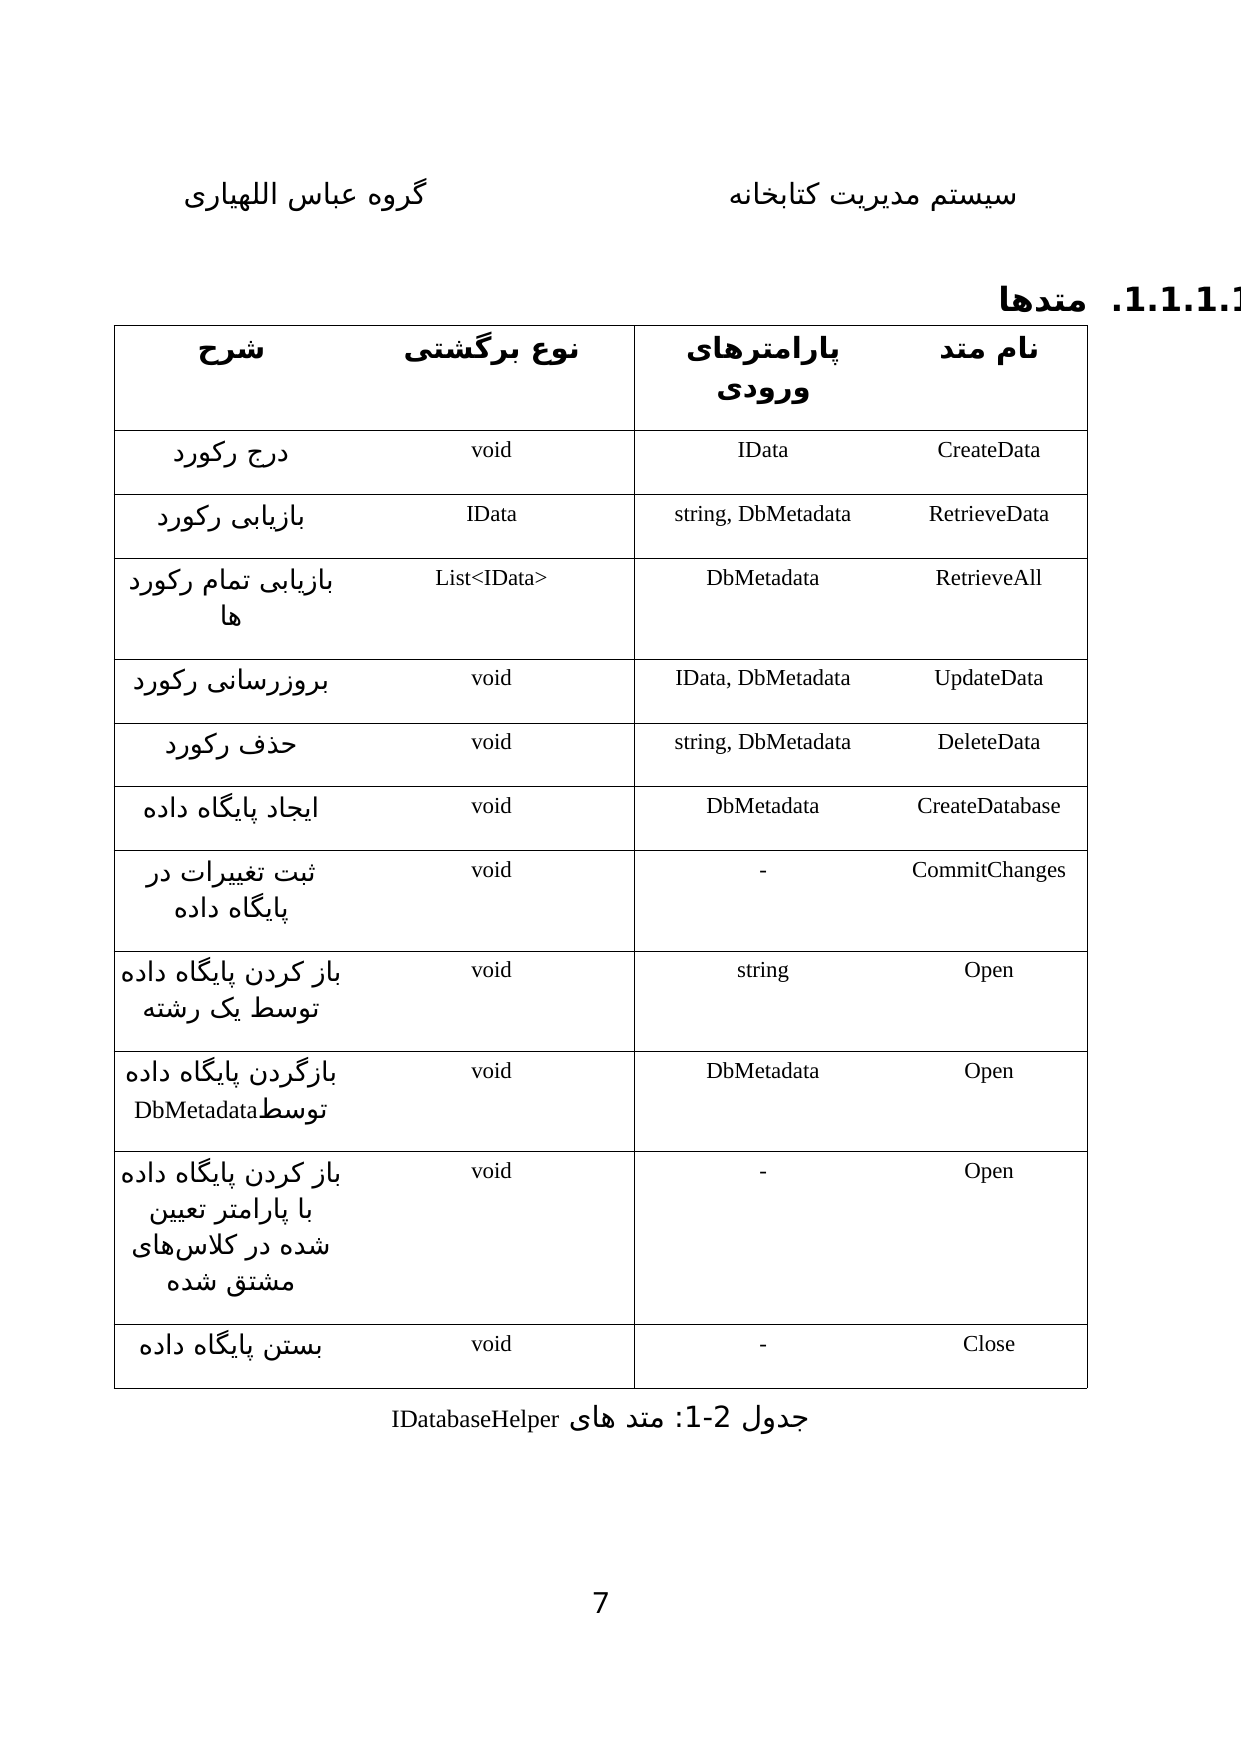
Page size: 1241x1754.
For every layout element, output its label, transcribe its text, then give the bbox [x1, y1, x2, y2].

table_cell باز کردن پایگاه داده با پارامتر تعیین شده در کلاس‌های مشتق شده [115, 1152, 348, 1324]
table_cell بروزرسانی رکورد [115, 660, 348, 722]
table_cell DeleteData [891, 724, 1087, 786]
table_cell بازیابی تمام رکورد ها [115, 559, 348, 658]
table_header شرح [115, 326, 348, 430]
table_cell بازیابی رکورد [115, 495, 348, 558]
table_cell string, DbMetadata [635, 495, 891, 558]
table_cell IData [348, 495, 634, 558]
table_cell Open [891, 1152, 1087, 1324]
table_header پارامترهای ورودی [635, 326, 891, 430]
table_cell درج رکورد [115, 431, 348, 494]
table_cell RetrieveData [891, 495, 1087, 558]
table_cell Open [891, 1052, 1087, 1151]
table_cell IData [635, 431, 891, 494]
table_cell DbMetadata [635, 787, 891, 850]
table_cell List<IData> [348, 559, 634, 658]
table_cell ایجاد پایگاه داده [115, 787, 348, 850]
table_cell IData, DbMetadata [635, 660, 891, 722]
table_cell - [635, 1152, 891, 1324]
table_cell بازگردن پایگاه داده توسطDbMetadata [115, 1052, 348, 1151]
text جدول 1-2: متد های IDatabaseHelper [114, 1400, 1087, 1434]
table_cell void [348, 1052, 634, 1151]
table_cell DbMetadata [635, 559, 891, 658]
table_header نوع برگشتی [348, 326, 634, 430]
table_cell string, DbMetadata [635, 724, 891, 786]
table_header نام متد [891, 326, 1087, 430]
table_cell RetrieveAll [891, 559, 1087, 658]
table_cell حذف رکورد [115, 724, 348, 786]
subtitle متدها [114, 281, 1087, 319]
table_cell CreateDatabase [891, 787, 1087, 850]
table_cell - [635, 851, 891, 951]
table_cell Close [891, 1325, 1087, 1388]
table_cell string [635, 952, 891, 1051]
table_cell CreateData [891, 431, 1087, 494]
table_cell void [348, 1152, 634, 1324]
table_cell Open [891, 952, 1087, 1051]
table_cell void [348, 787, 634, 850]
table_cell void [348, 851, 634, 951]
table_cell void [348, 724, 634, 786]
table_cell DbMetadata [635, 1052, 891, 1151]
table_cell باز کردن پایگاه داده توسط یک رشته [115, 952, 348, 1051]
table_cell void [348, 1325, 634, 1388]
table_cell بستن پایگاه داده [115, 1325, 348, 1388]
table_cell void [348, 952, 634, 1051]
table_cell CommitChanges [891, 851, 1087, 951]
table_cell - [635, 1325, 891, 1388]
table_cell ثبت تغییرات در پایگاه داده [115, 851, 348, 951]
table_cell void [348, 660, 634, 722]
table_cell UpdateData [891, 660, 1087, 722]
table_cell void [348, 431, 634, 494]
